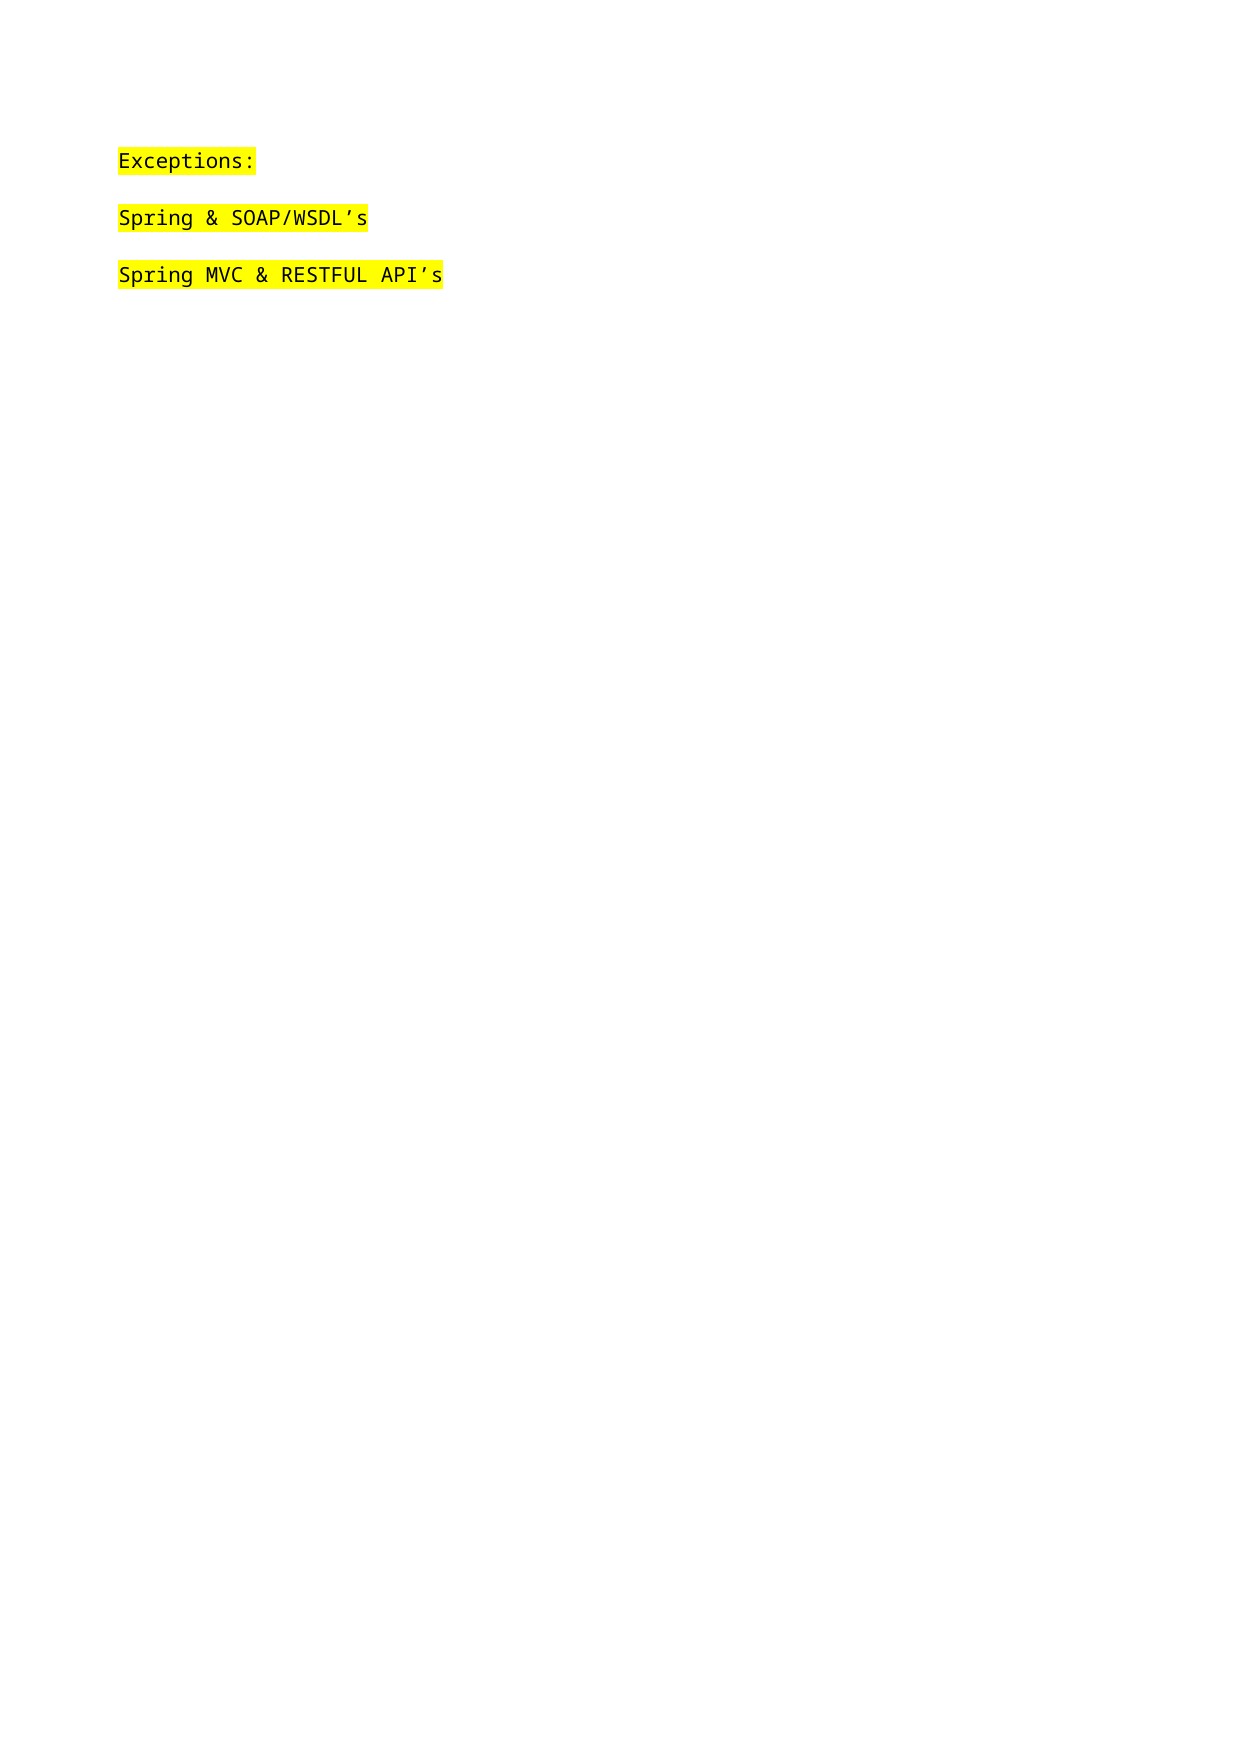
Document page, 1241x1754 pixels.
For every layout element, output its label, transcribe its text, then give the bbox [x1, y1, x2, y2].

text Spring MVC & RESTFUL API’s [118, 260, 1151, 289]
text Exceptions: [118, 147, 1151, 175]
text Spring & SOAP/WSDL’s [118, 203, 1151, 232]
